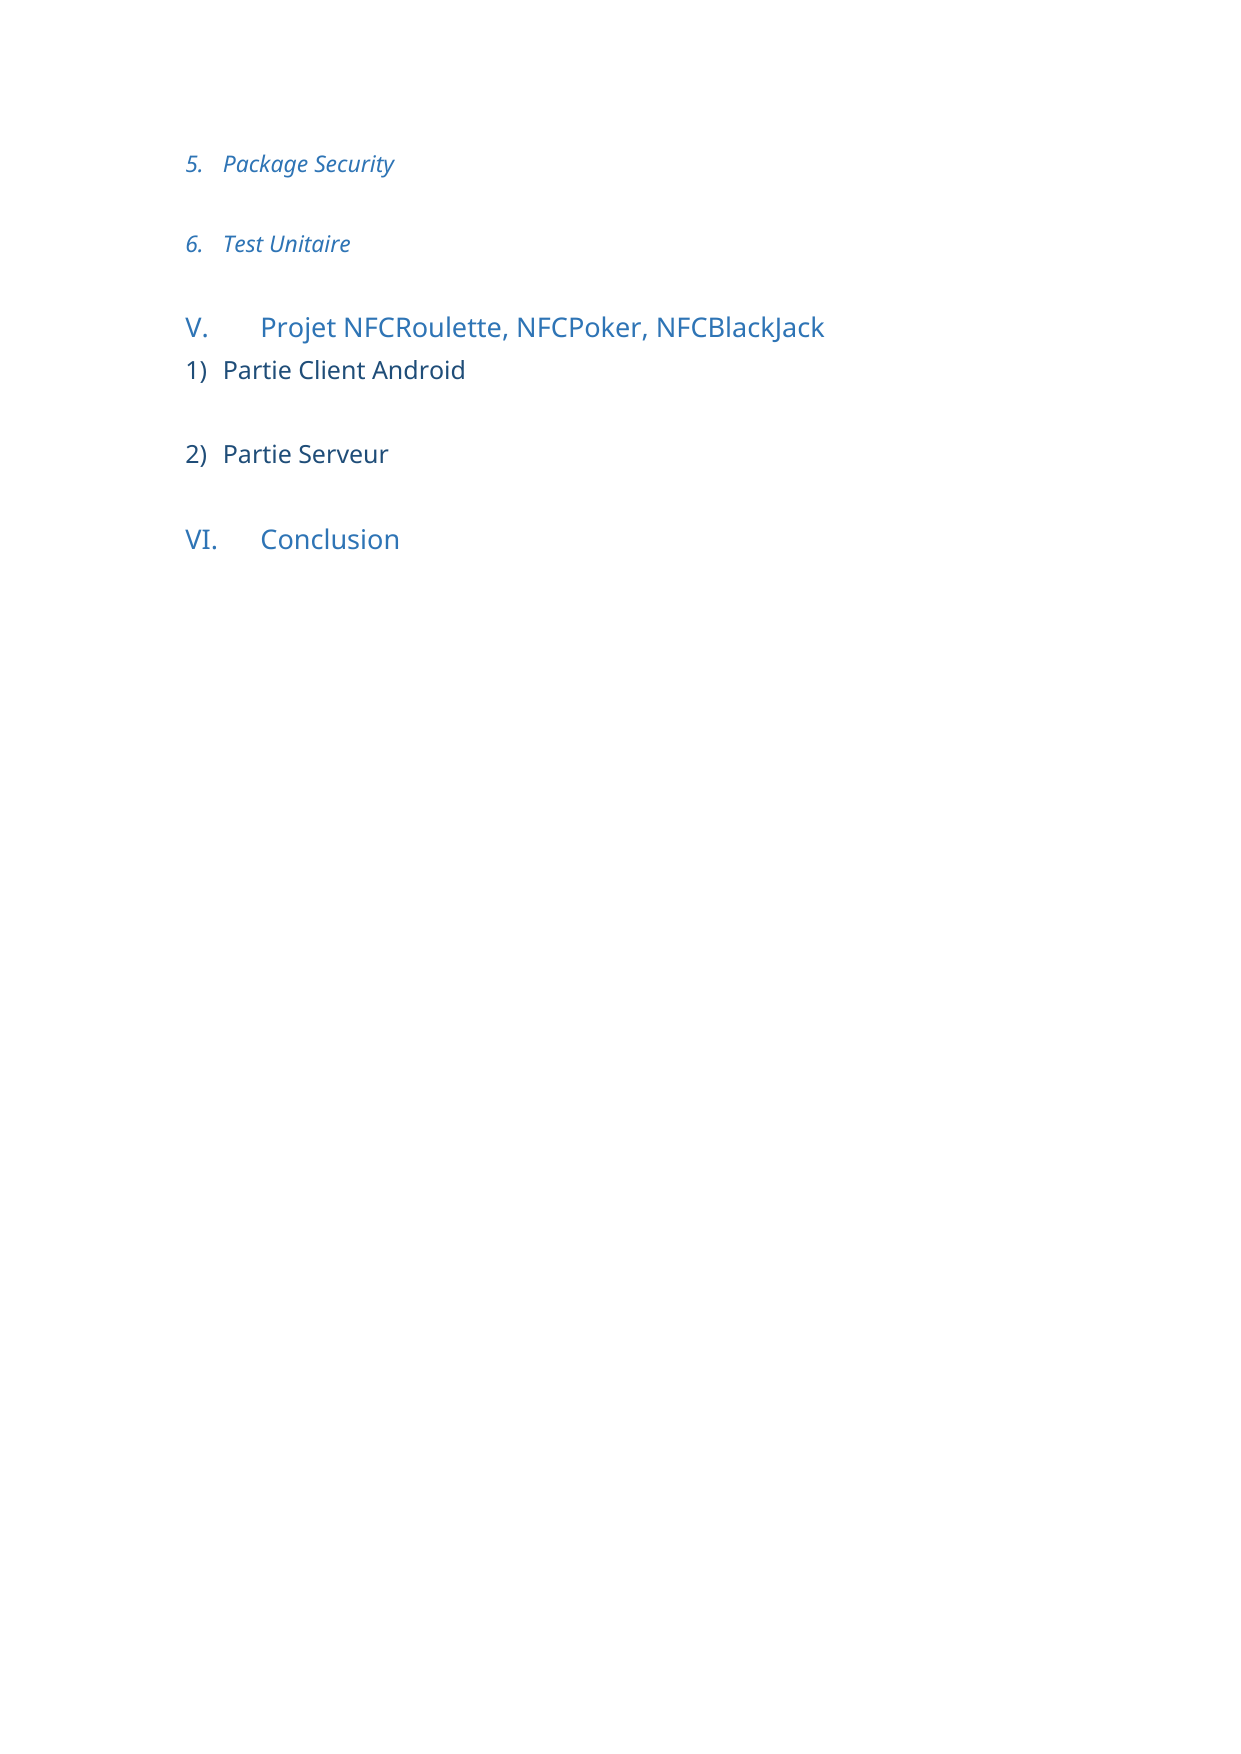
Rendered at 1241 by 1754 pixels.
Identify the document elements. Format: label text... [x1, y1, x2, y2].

subtitle Partie Serveur [185, 436, 1093, 471]
subtitle Partie Client Android [185, 353, 1093, 387]
subtitle Test Unitaire [185, 228, 1093, 259]
subtitle Package Security [185, 148, 1093, 179]
subtitle Projet NFCRoulette, NFCPoker, NFCBlackJack [185, 309, 1093, 346]
subtitle Conclusion [185, 520, 1093, 557]
